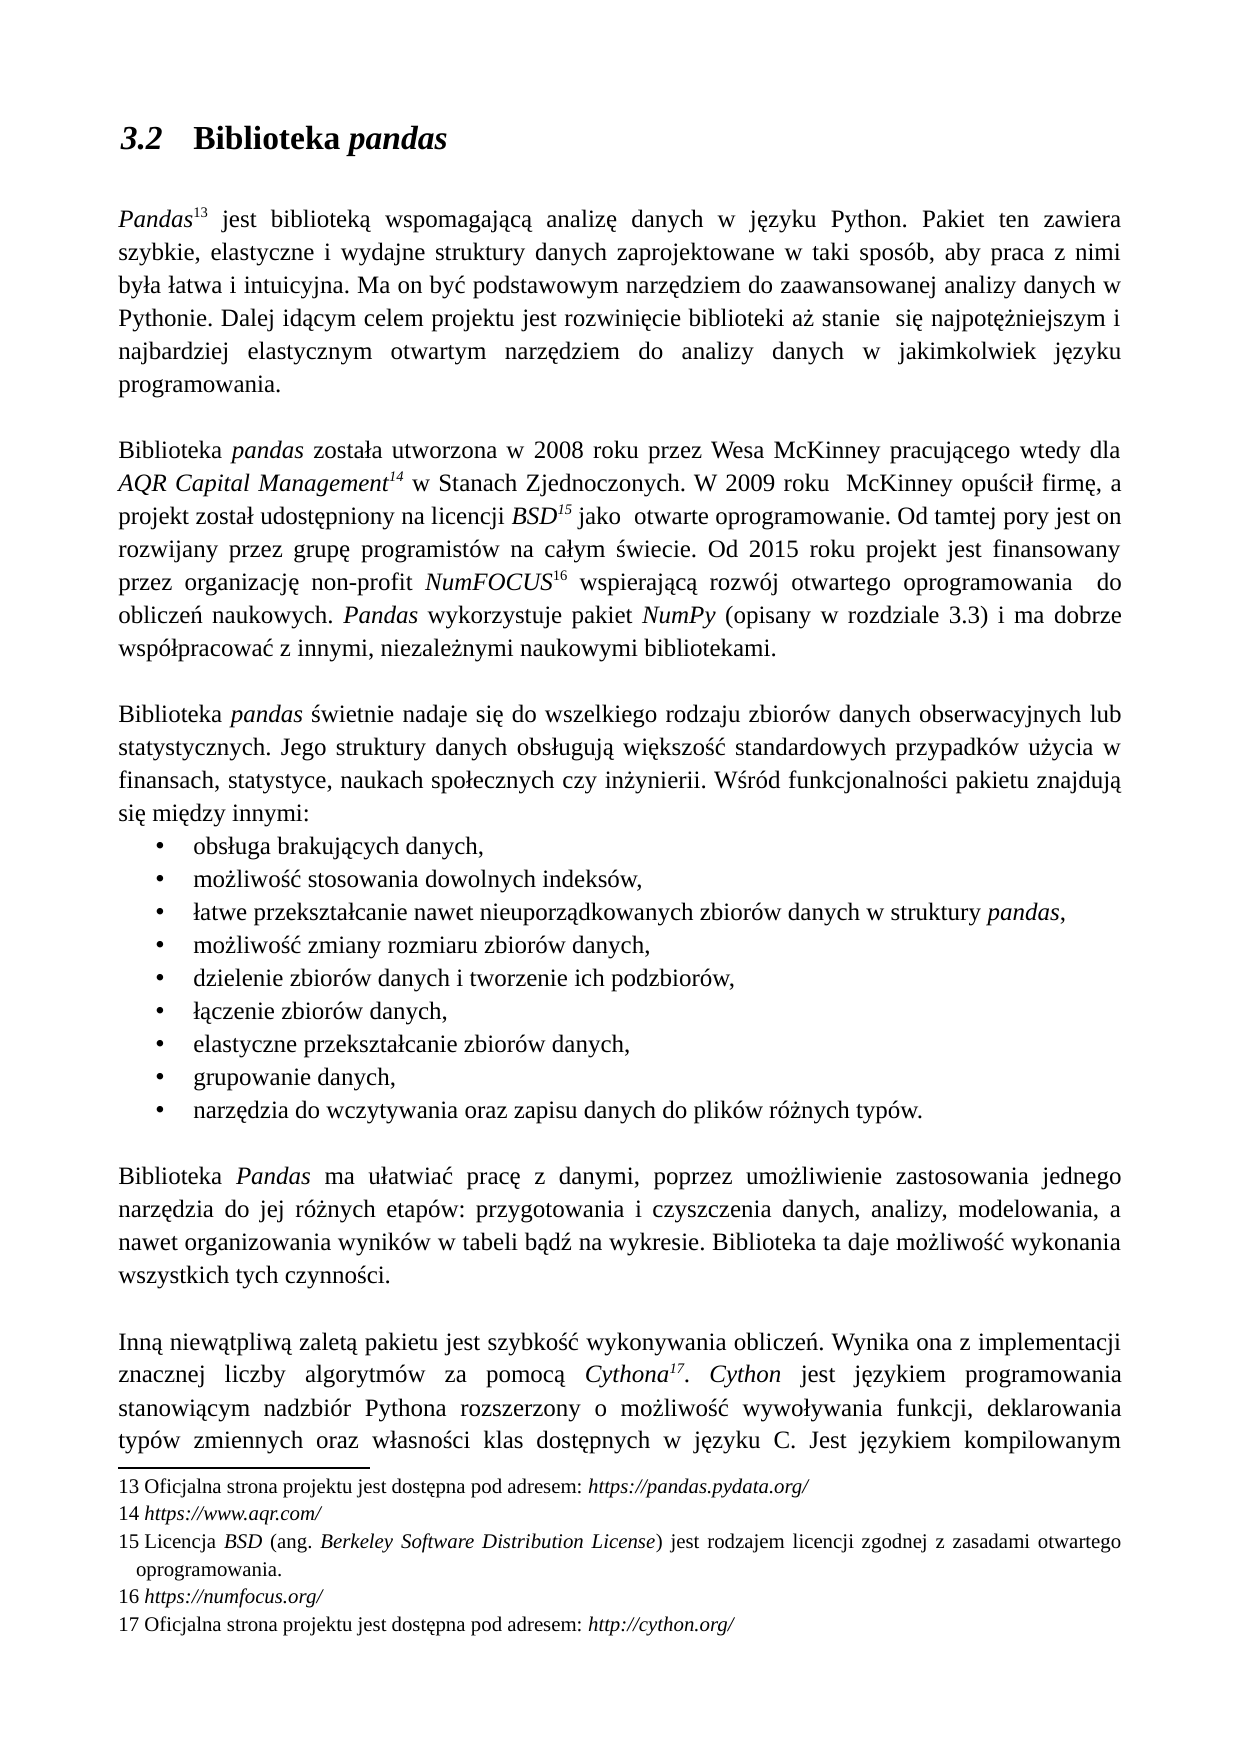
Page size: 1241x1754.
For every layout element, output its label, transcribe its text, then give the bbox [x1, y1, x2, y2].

text https://numfocus.org/ [118, 1584, 1122, 1608]
list dzielenie zbiorów danych i tworzenie ich podzbiorów, [156, 963, 1122, 992]
list elastyczne przekształcanie zbiorów danych, [156, 1029, 1122, 1058]
list możliwość zmiany rozmiaru zbiorów danych, [156, 930, 1122, 959]
list obsługa brakujących danych, [156, 831, 1122, 860]
text Oficjalna strona projektu jest dostępna pod adresem: https://pandas.pydata.org/ [118, 1474, 1122, 1498]
text https://www.aqr.com/ [118, 1501, 1122, 1525]
text Inną niewątpliwą zaletą pakietu jest szybkość wykonywania obliczeń. Wynika ona z implementacji znacznej liczby algorytmów za pomocą Cythona. Cython jest językiem programowania stanowiącym nadzbiór Pythona rozszerzony o możliwość wywoływania funkcji, deklarowania typów zmiennych oraz własności klas dostępnych w języku C. Jest językiem kompilowanym [118, 1327, 1122, 1454]
list narzędzia do wczytywania oraz zapisu danych do plików różnych typów. [156, 1095, 1122, 1124]
text Biblioteka pandas została utworzona w 2008 roku przez Wesa McKinney pracującego wtedy dla AQR Capital Management w Stanach Zjednoczonych. W 2009 roku McKinney opuścił firmę, a projekt został udostępniony na licencji BSD jako otwarte oprogramowanie. Od tamtej pory jest on rozwijany przez grupę programistów na całym świecie. Od 2015 roku projekt jest finansowany przez organizację non-profit NumFOCUS wspierającą rozwój otwartego oprogramowania do obliczeń naukowych. Pandas wykorzystuje pakiet NumPy (opisany w rozdziale 3.3) i ma dobrze współpracować z innymi, niezależnymi naukowymi bibliotekami. [118, 435, 1122, 662]
text Biblioteka pandas świetnie nadaje się do wszelkiego rodzaju zbiorów danych obserwacyjnych lub statystycznych. Jego struktury danych obsługują większość standardowych przypadków użycia w finansach, statystyce, naukach społecznych czy inżynierii. Wśród funkcjonalności pakietu znajdują się między innymi: [118, 699, 1122, 827]
list grupowanie danych, [156, 1062, 1122, 1091]
list łączenie zbiorów danych, [156, 996, 1122, 1025]
text Pandas jest biblioteką wspomagającą analizę danych w języku Python. Pakiet ten zawiera szybkie, elastyczne i wydajne struktury danych zaprojektowane w taki sposób, aby praca z nimi była łatwa i intuicyjna. Ma on być podstawowym narzędziem do zaawansowanej analizy danych w Pythonie. Dalej idącym celem projektu jest rozwinięcie biblioteki aż stanie się najpotężniejszym i najbardziej elastycznym otwartym narzędziem do analizy danych w jakimkolwiek języku programowania. [118, 204, 1122, 398]
text Biblioteka Pandas ma ułatwiać pracę z danymi, poprzez umożliwienie zastosowania jednego narzędzia do jej różnych etapów: przygotowania i czyszczenia danych, analizy, modelowania, a nawet organizowania wyników w tabeli bądź na wykresie. Biblioteka ta daje możliwość wykonania wszystkich tych czynności. [118, 1161, 1122, 1289]
text Oficjalna strona projektu jest dostępna pod adresem: http://cython.org/ [118, 1612, 1122, 1636]
list łatwe przekształcanie nawet nieuporządkowanych zbiorów danych w struktury pandas, [156, 897, 1122, 926]
list możliwość stosowania dowolnych indeksów, [156, 864, 1122, 893]
text Licencja BSD (ang. Berkeley Software Distribution License) jest rodzajem licencji zgodnej z zasadami otwartego oprogramowania. [118, 1529, 1122, 1581]
subtitle Biblioteka pandas [112, 118, 1122, 157]
